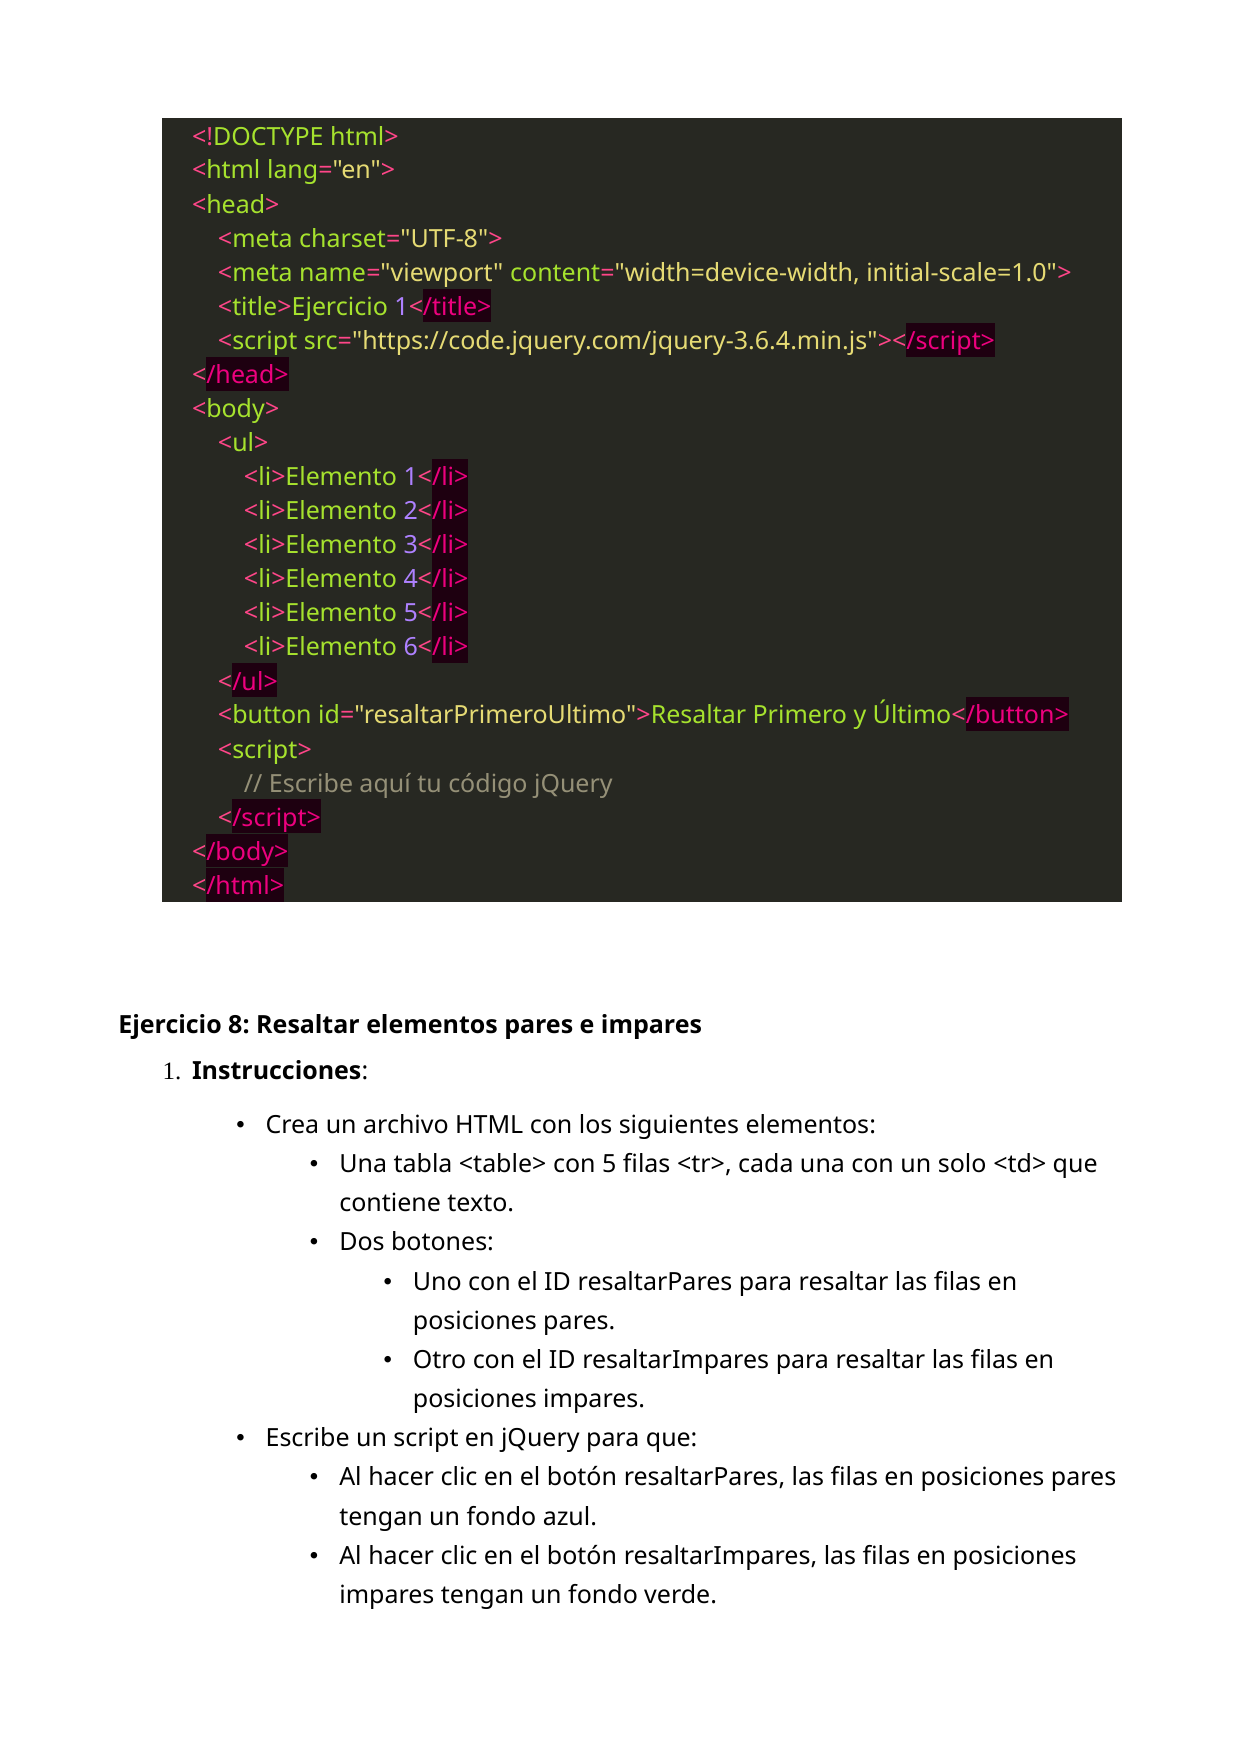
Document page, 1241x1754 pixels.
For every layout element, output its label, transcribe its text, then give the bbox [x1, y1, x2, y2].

list <li>Elemento 1</li> [162, 459, 1122, 493]
list <li>Elemento 4</li> [162, 561, 1122, 595]
list </body> [162, 833, 1122, 867]
list </script> [162, 799, 1122, 833]
list <li>Elemento 6</li> [162, 629, 1122, 663]
list <script src="https://code.jquery.com/jquery-3.6.4.min.js"></script> [162, 322, 1122, 357]
list <body> [162, 391, 1122, 425]
list <meta charset="UTF-8"> [162, 220, 1122, 254]
list <script> [162, 731, 1122, 765]
list Dos botones: [309, 1224, 1122, 1258]
list </html> [162, 867, 1122, 902]
list <li>Elemento 3</li> [162, 527, 1122, 561]
subtitle Ejercicio 8: Resaltar elementos pares e impares [118, 1006, 1122, 1040]
list Otro con el ID resaltarImpares para resaltar las filas en posiciones impares. [383, 1342, 1122, 1415]
list <!DOCTYPE html> [162, 118, 1122, 152]
list <title>Ejercicio 1</title> [162, 288, 1122, 322]
list <head> [162, 186, 1122, 220]
list Al hacer clic en el botón resaltarPares, las filas en posiciones pares tengan un fondo azul. [309, 1459, 1122, 1532]
list <html lang="en"> [162, 152, 1122, 186]
list </head> [162, 357, 1122, 391]
list Instrucciones: [162, 1053, 1122, 1087]
list <meta name="viewport" content="width=device-width, initial-scale=1.0"> [162, 254, 1122, 288]
list // Escribe aquí tu código jQuery [162, 765, 1122, 799]
list </ul> [162, 663, 1122, 697]
list Crea un archivo HTML con los siguientes elementos: [236, 1107, 1122, 1141]
list Uno con el ID resaltarPares para resaltar las filas en posiciones pares. [383, 1263, 1122, 1336]
list <ul> [162, 425, 1122, 459]
list <li>Elemento 5</li> [162, 595, 1122, 629]
list Una tabla <table> con 5 filas <tr>, cada una con un solo <td> que contiene texto. [309, 1146, 1122, 1219]
list <button id="resaltarPrimeroUltimo">Resaltar Primero y Último</button> [162, 697, 1122, 731]
list Al hacer clic en el botón resaltarImpares, las filas en posiciones impares tengan un fondo verde. [309, 1537, 1122, 1611]
list <li>Elemento 2</li> [162, 493, 1122, 527]
list Escribe un script en jQuery para que: [236, 1420, 1122, 1454]
